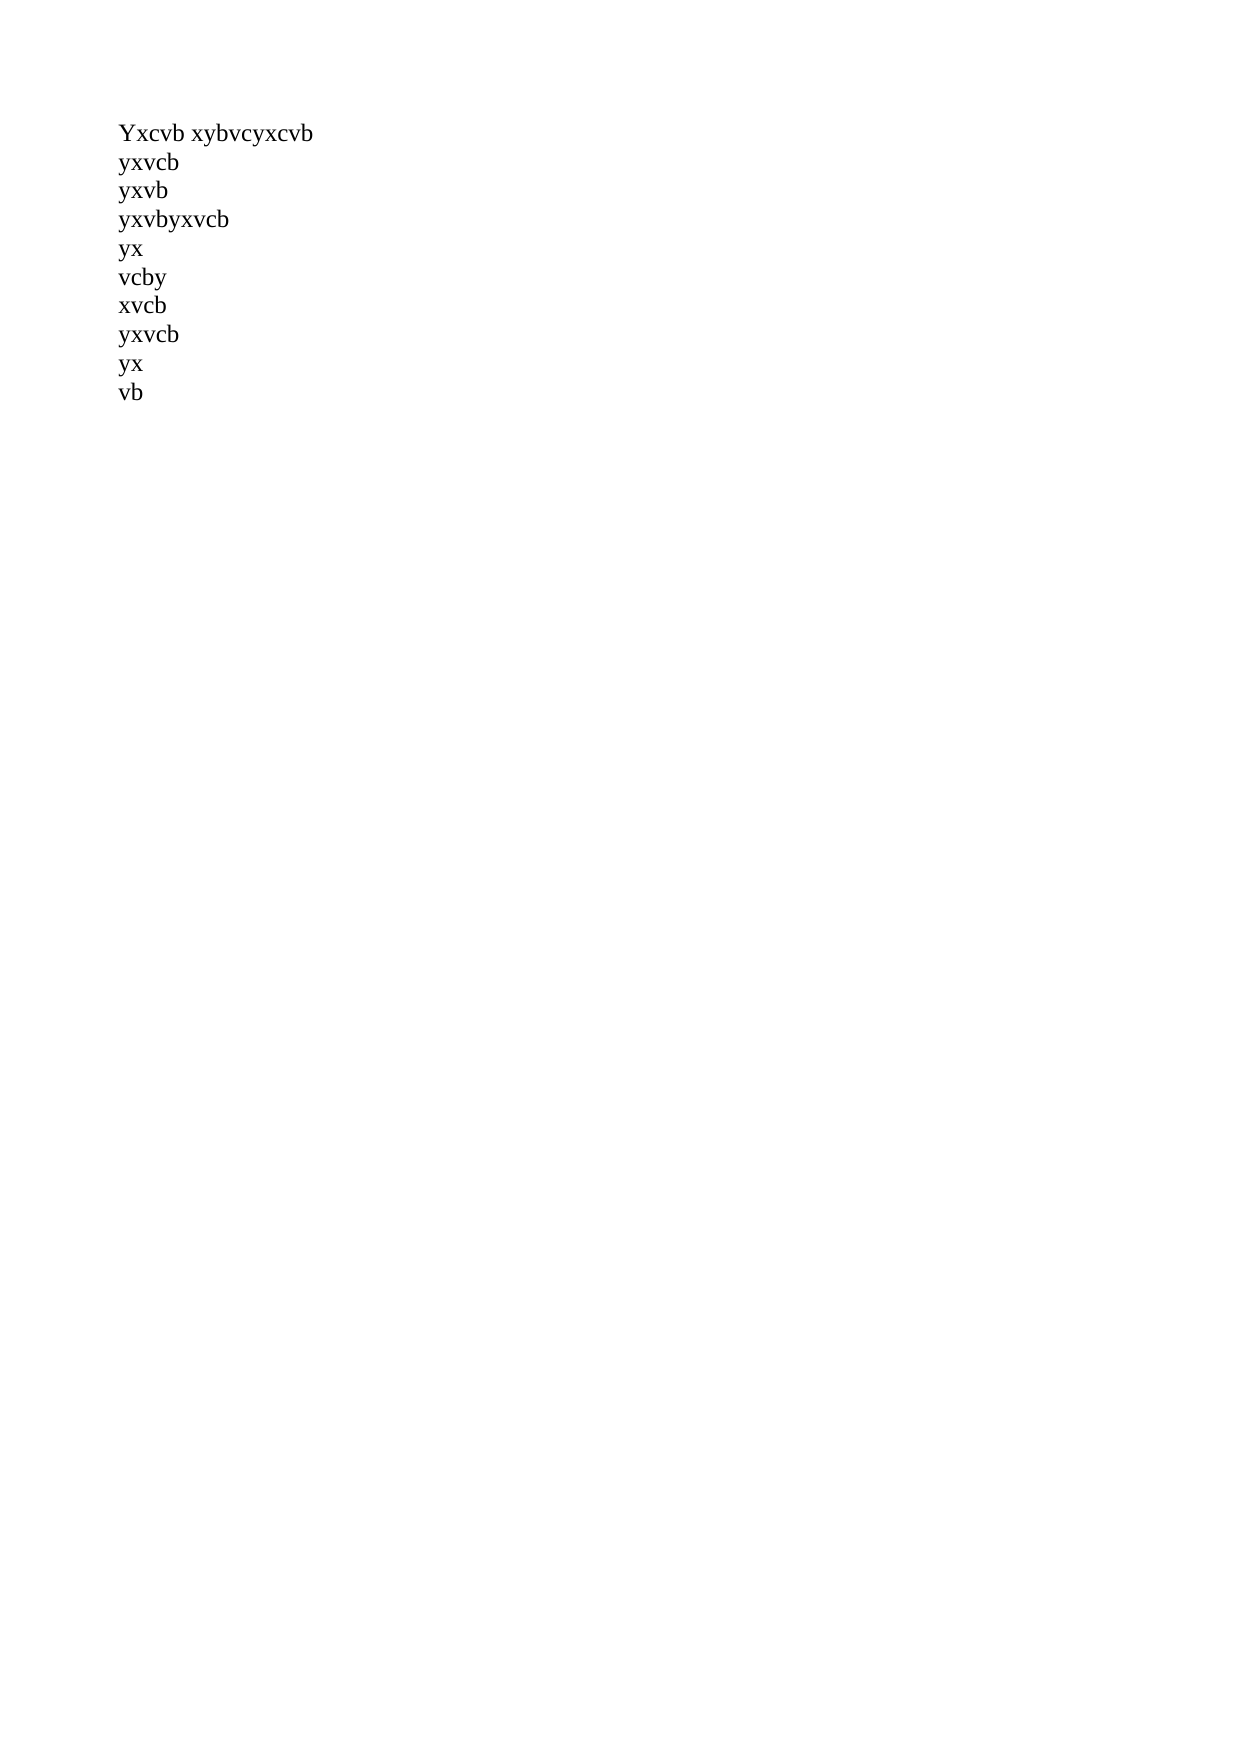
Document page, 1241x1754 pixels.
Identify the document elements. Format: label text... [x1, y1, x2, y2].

text xvcb [118, 291, 1122, 319]
text yx [118, 233, 1122, 262]
text yxvb [118, 176, 1122, 204]
text yxvbyxvcb [118, 204, 1122, 233]
text Yxcvb xybvcyxcvb [118, 118, 1122, 147]
text yxvcb [118, 319, 1122, 348]
text vcby [118, 262, 1122, 291]
text vb [118, 377, 1122, 406]
text yxvcb [118, 147, 1122, 176]
text yx [118, 348, 1122, 377]
